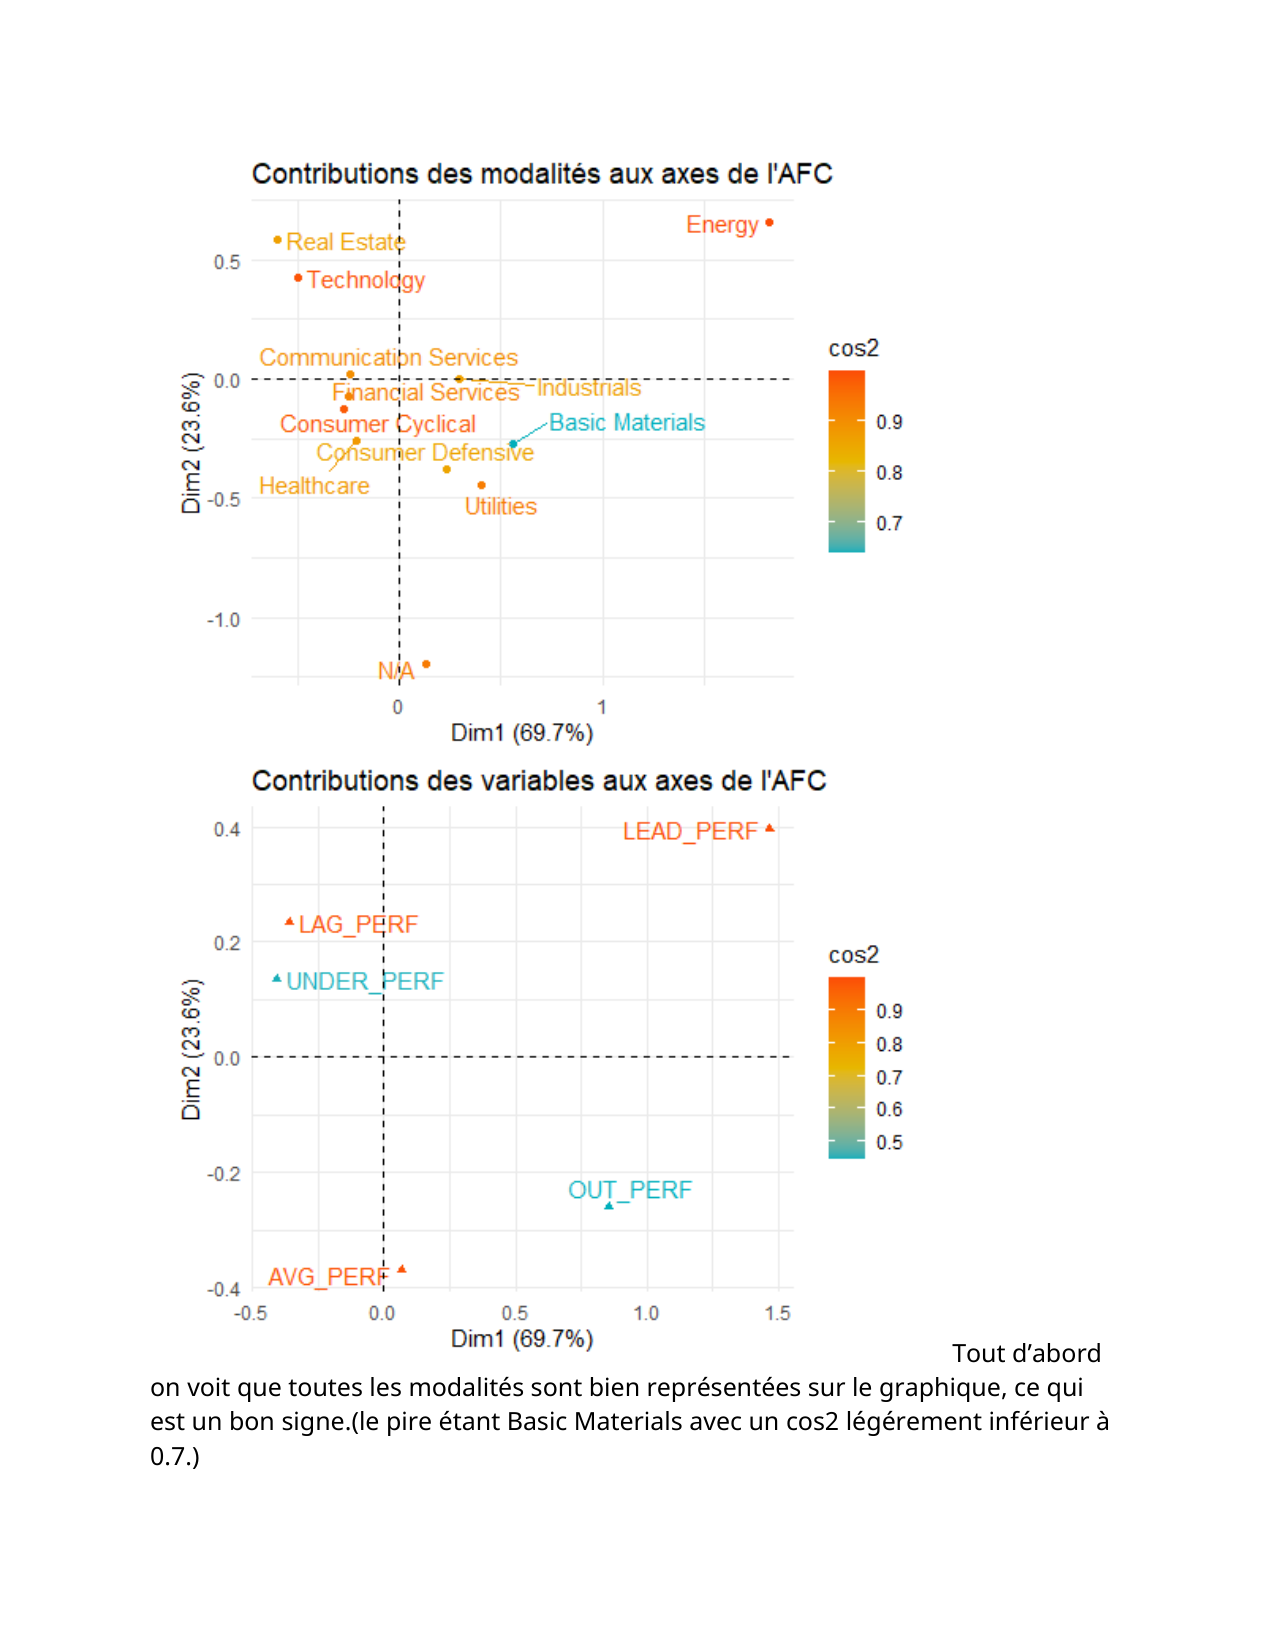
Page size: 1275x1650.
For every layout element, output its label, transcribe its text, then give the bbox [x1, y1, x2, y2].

picture [168, 150, 927, 1363]
text Tout d’abord on voit que toutes les modalités sont bien représentées sur le graphique, ce qui est un bon signe.(le pire étant Basic Materials avec un cos2 légérement inférieur à 0.7.) [150, 150, 1125, 1472]
